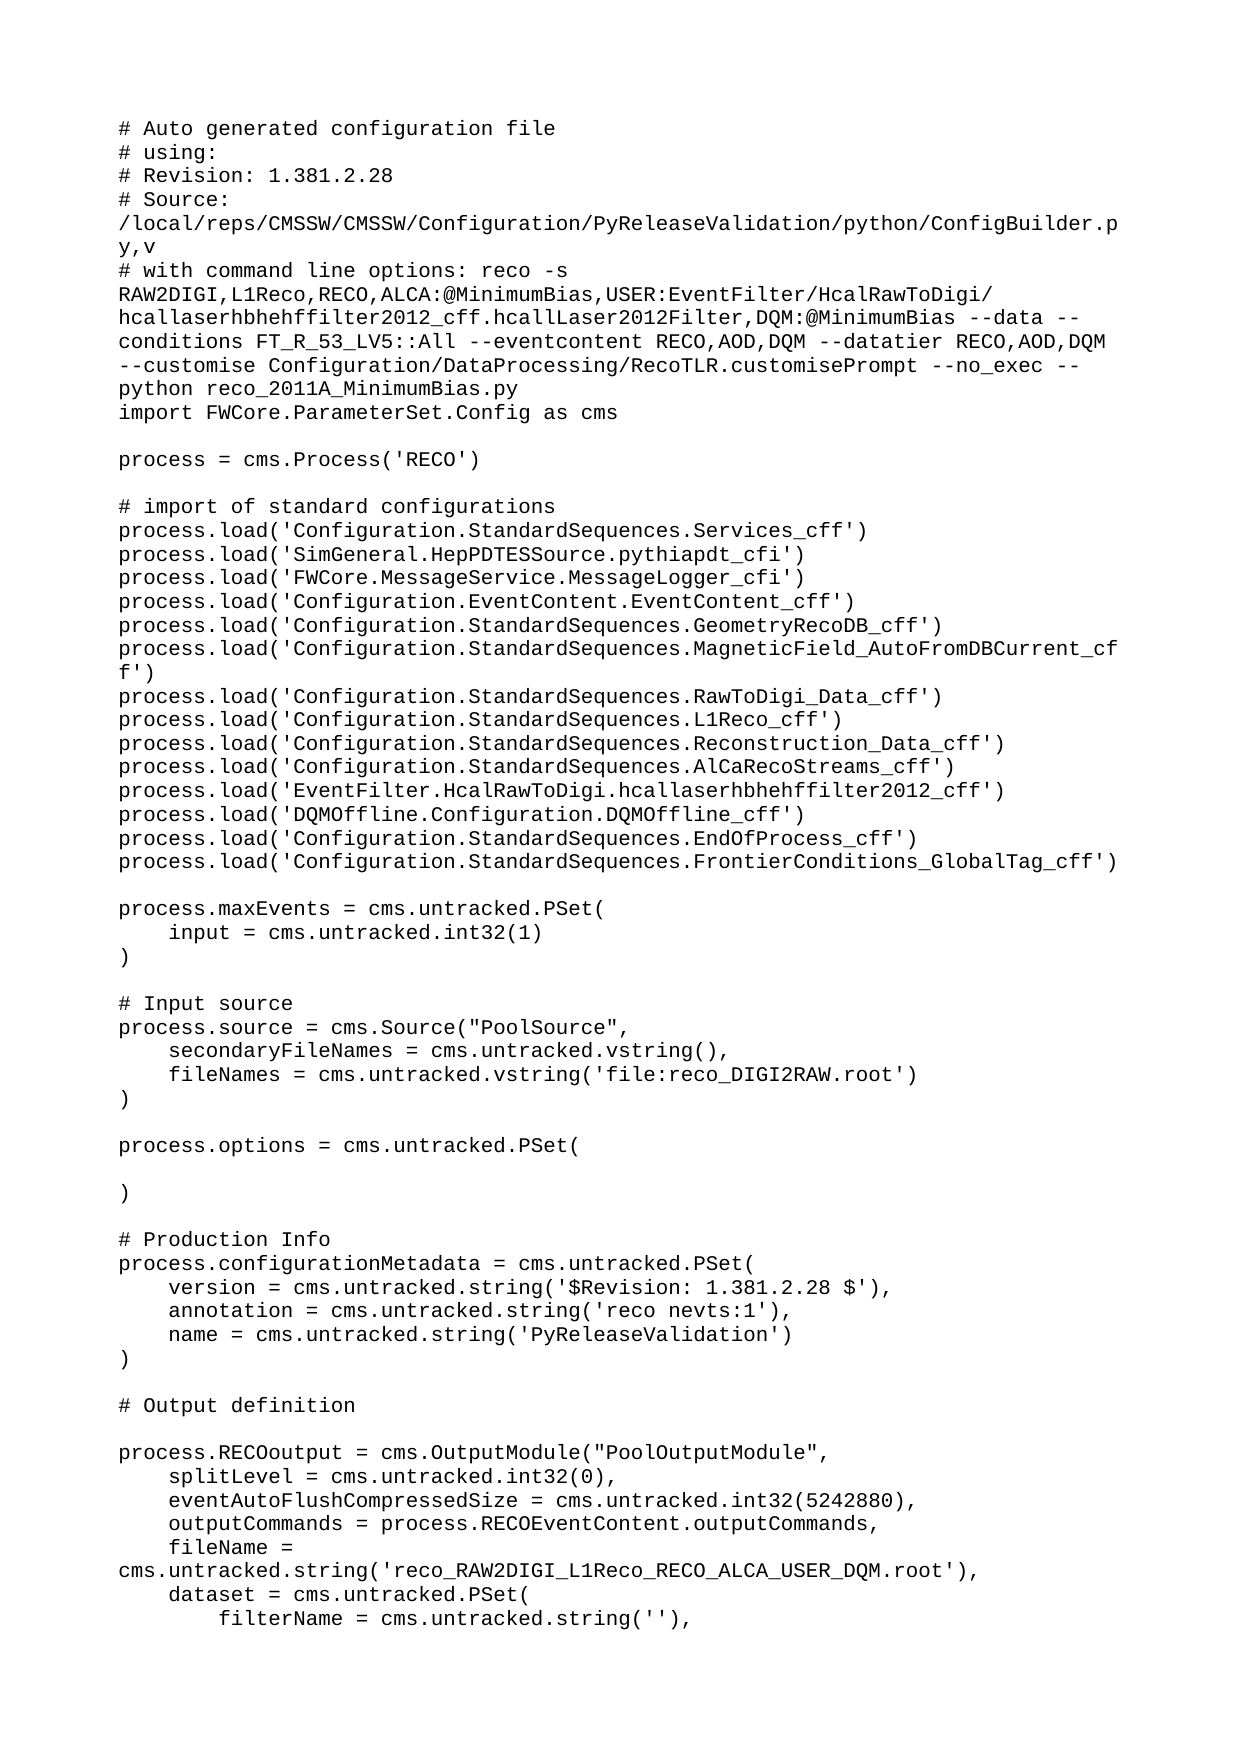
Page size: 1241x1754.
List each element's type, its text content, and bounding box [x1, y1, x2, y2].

text secondaryFileNames = cms.untracked.vstring(), [118, 1040, 1122, 1064]
text process.load('Configuration.StandardSequences.EndOfProcess_cff') [118, 827, 1122, 851]
text ) [118, 1348, 1122, 1371]
text process.load('Configuration.StandardSequences.AlCaRecoStreams_cff') [118, 757, 1122, 780]
text process.source = cms.Source("PoolSource", [118, 1017, 1122, 1040]
text # Output definition [118, 1395, 1122, 1419]
text process.load('Configuration.StandardSequences.L1Reco_cff') [118, 709, 1122, 733]
text splitLevel = cms.untracked.int32(0), [118, 1466, 1122, 1489]
text import FWCore.ParameterSet.Config as cms [118, 402, 1122, 426]
text fileName = cms.untracked.string('reco_RAW2DIGI_L1Reco_RECO_ALCA_USER_DQM.root'), [118, 1537, 1122, 1584]
text process.RECOoutput = cms.OutputModule("PoolOutputModule", [118, 1442, 1122, 1466]
text # using: [118, 142, 1122, 165]
text process.maxEvents = cms.untracked.PSet( [118, 898, 1122, 922]
text process.configurationMetadata = cms.untracked.PSet( [118, 1253, 1122, 1277]
text # import of standard configurations [118, 496, 1122, 520]
text version = cms.untracked.string('$Revision: 1.381.2.28 $'), [118, 1277, 1122, 1300]
text ) [118, 1182, 1122, 1206]
text # Production Info [118, 1229, 1122, 1253]
text ) [118, 1088, 1122, 1111]
text # Input source [118, 993, 1122, 1017]
text ) [118, 946, 1122, 969]
text outputCommands = process.RECOEventContent.outputCommands, [118, 1513, 1122, 1537]
text process.load('Configuration.EventContent.EventContent_cff') [118, 591, 1122, 615]
text process.load('Configuration.StandardSequences.GeometryRecoDB_cff') [118, 615, 1122, 638]
text # with command line options: reco -s RAW2DIGI,L1Reco,RECO,ALCA:@MinimumBias,USER:EventFilter/HcalRawToDigi/hcallaserhbhehffilter2012_cff.hcallLaser2012Filter,DQM:@MinimumBias --data --conditions FT_R_53_LV5::All --eventcontent RECO,AOD,DQM --datatier RECO,AOD,DQM --customise Configuration/DataProcessing/RecoTLR.customisePrompt --no_exec --python reco_2011A_MinimumBias.py [118, 260, 1122, 402]
text process.load('Configuration.StandardSequences.Reconstruction_Data_cff') [118, 733, 1122, 757]
text name = cms.untracked.string('PyReleaseValidation') [118, 1324, 1122, 1348]
text process.load('EventFilter.HcalRawToDigi.hcallaserhbhehffilter2012_cff') [118, 780, 1122, 804]
text eventAutoFlushCompressedSize = cms.untracked.int32(5242880), [118, 1489, 1122, 1513]
text process.load('Configuration.StandardSequences.FrontierConditions_GlobalTag_cff') [118, 851, 1122, 875]
text process.load('DQMOffline.Configuration.DQMOffline_cff') [118, 804, 1122, 827]
text process = cms.Process('RECO') [118, 449, 1122, 473]
text annotation = cms.untracked.string('reco nevts:1'), [118, 1300, 1122, 1324]
text process.load('Configuration.StandardSequences.Services_cff') [118, 520, 1122, 544]
text input = cms.untracked.int32(1) [118, 922, 1122, 946]
text process.load('FWCore.MessageService.MessageLogger_cfi') [118, 567, 1122, 591]
text dataset = cms.untracked.PSet( [118, 1584, 1122, 1608]
text fileNames = cms.untracked.vstring('file:reco_DIGI2RAW.root') [118, 1064, 1122, 1088]
text process.load('Configuration.StandardSequences.MagneticField_AutoFromDBCurrent_cff') [118, 638, 1122, 686]
text process.load('Configuration.StandardSequences.RawToDigi_Data_cff') [118, 686, 1122, 709]
text process.load('SimGeneral.HepPDTESSource.pythiapdt_cfi') [118, 544, 1122, 567]
text # Source: /local/reps/CMSSW/CMSSW/Configuration/PyReleaseValidation/python/ConfigBuilder.py,v [118, 189, 1122, 260]
text # Auto generated configuration file [118, 118, 1122, 142]
text filterName = cms.untracked.string(''), [118, 1608, 1122, 1631]
text process.options = cms.untracked.PSet( [118, 1135, 1122, 1158]
text # Revision: 1.381.2.28 [118, 165, 1122, 189]
